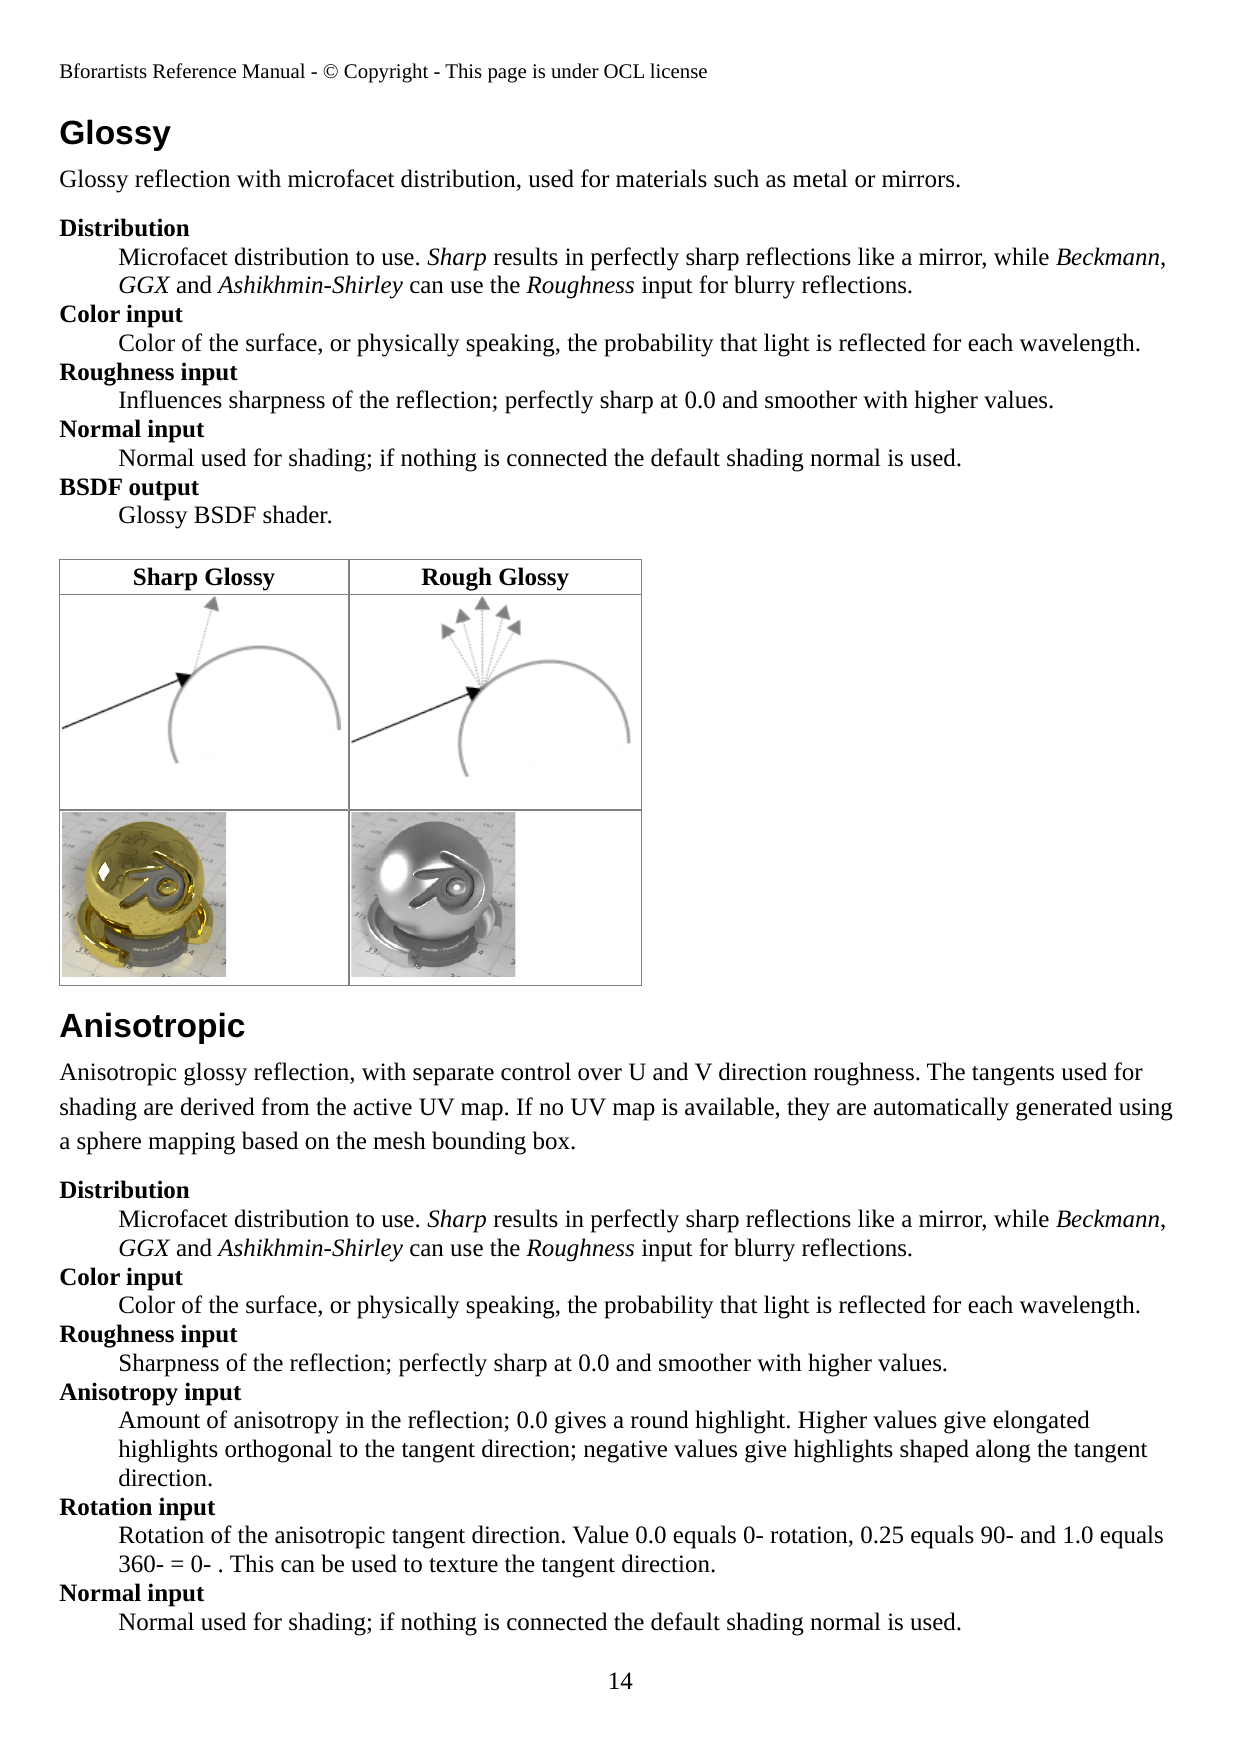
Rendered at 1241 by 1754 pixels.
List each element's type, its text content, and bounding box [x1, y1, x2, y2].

subtitle Anisotropic [59, 1006, 1181, 1045]
subtitle Rotation input [59, 1492, 1181, 1520]
subtitle Roughness input [59, 357, 1181, 385]
table_cell [350, 595, 641, 809]
subtitle Distribution [59, 1175, 1181, 1204]
subtitle Color input [59, 1262, 1181, 1290]
list Microfacet distribution to use. Sharp results in perfectly sharp reflections like a mirror, while Beckmann, GGX and Ashikhmin-Shirley can use the Roughness input for blurry reflections. [118, 242, 1181, 299]
subtitle Glossy [59, 113, 1181, 151]
subtitle Normal input [59, 1578, 1181, 1607]
subtitle BSDF output [59, 472, 1181, 500]
list Influences sharpness of the reflection; perfectly sharp at 0.0 and smoother with higher values. [118, 385, 1181, 414]
text Anisotropic glossy reflection, with separate control over U and V direction roughness. The tangents used for shading are derived from the active UV map. If no UV map is available, they are automatically generated using a sphere mapping based on the mesh bounding box. [59, 1057, 1181, 1155]
table_cell [60, 595, 348, 809]
picture [351, 596, 631, 801]
table_header Rough Glossy [350, 560, 641, 593]
picture [351, 812, 516, 977]
list Color of the surface, or physically speaking, the probability that light is reflected for each wavelength. [118, 328, 1181, 357]
list Sharpness of the reflection; perfectly sharp at 0.0 and smoother with higher values. [118, 1348, 1181, 1377]
list Amount of anisotropy in the reflection; 0.0 gives a round highlight. Higher values give elongated highlights orthogonal to the tangent direction; negative values give highlights shaped along the tangent direction. [118, 1405, 1181, 1492]
list Normal used for shading; if nothing is connected the default shading normal is used. [118, 443, 1181, 472]
text Glossy reflection with microfacet distribution, used for materials such as metal or mirrors. [59, 164, 1181, 192]
list Microfacet distribution to use. Sharp results in perfectly sharp reflections like a mirror, while Beckmann, GGX and Ashikhmin-Shirley can use the Roughness input for blurry reflections. [118, 1204, 1181, 1262]
subtitle Normal input [59, 414, 1181, 443]
list Rotation of the anisotropic tangent direction. Value 0.0 equals 0- rotation, 0.25 equals 90- and 1.0 equals 360- = 0- . This can be used to texture the tangent direction. [118, 1520, 1181, 1578]
subtitle Color input [59, 299, 1181, 328]
table_cell [60, 811, 348, 985]
subtitle Anisotropy input [59, 1377, 1181, 1405]
picture [62, 596, 341, 788]
picture [62, 812, 227, 977]
list Glossy BSDF shader. [118, 500, 1181, 529]
subtitle Roughness input [59, 1319, 1181, 1348]
table_header Sharp Glossy [60, 560, 348, 593]
list Color of the surface, or physically speaking, the probability that light is reflected for each wavelength. [118, 1290, 1181, 1319]
list Normal used for shading; if nothing is connected the default shading normal is used. [118, 1607, 1181, 1635]
subtitle Distribution [59, 213, 1181, 242]
table_cell [350, 811, 641, 985]
